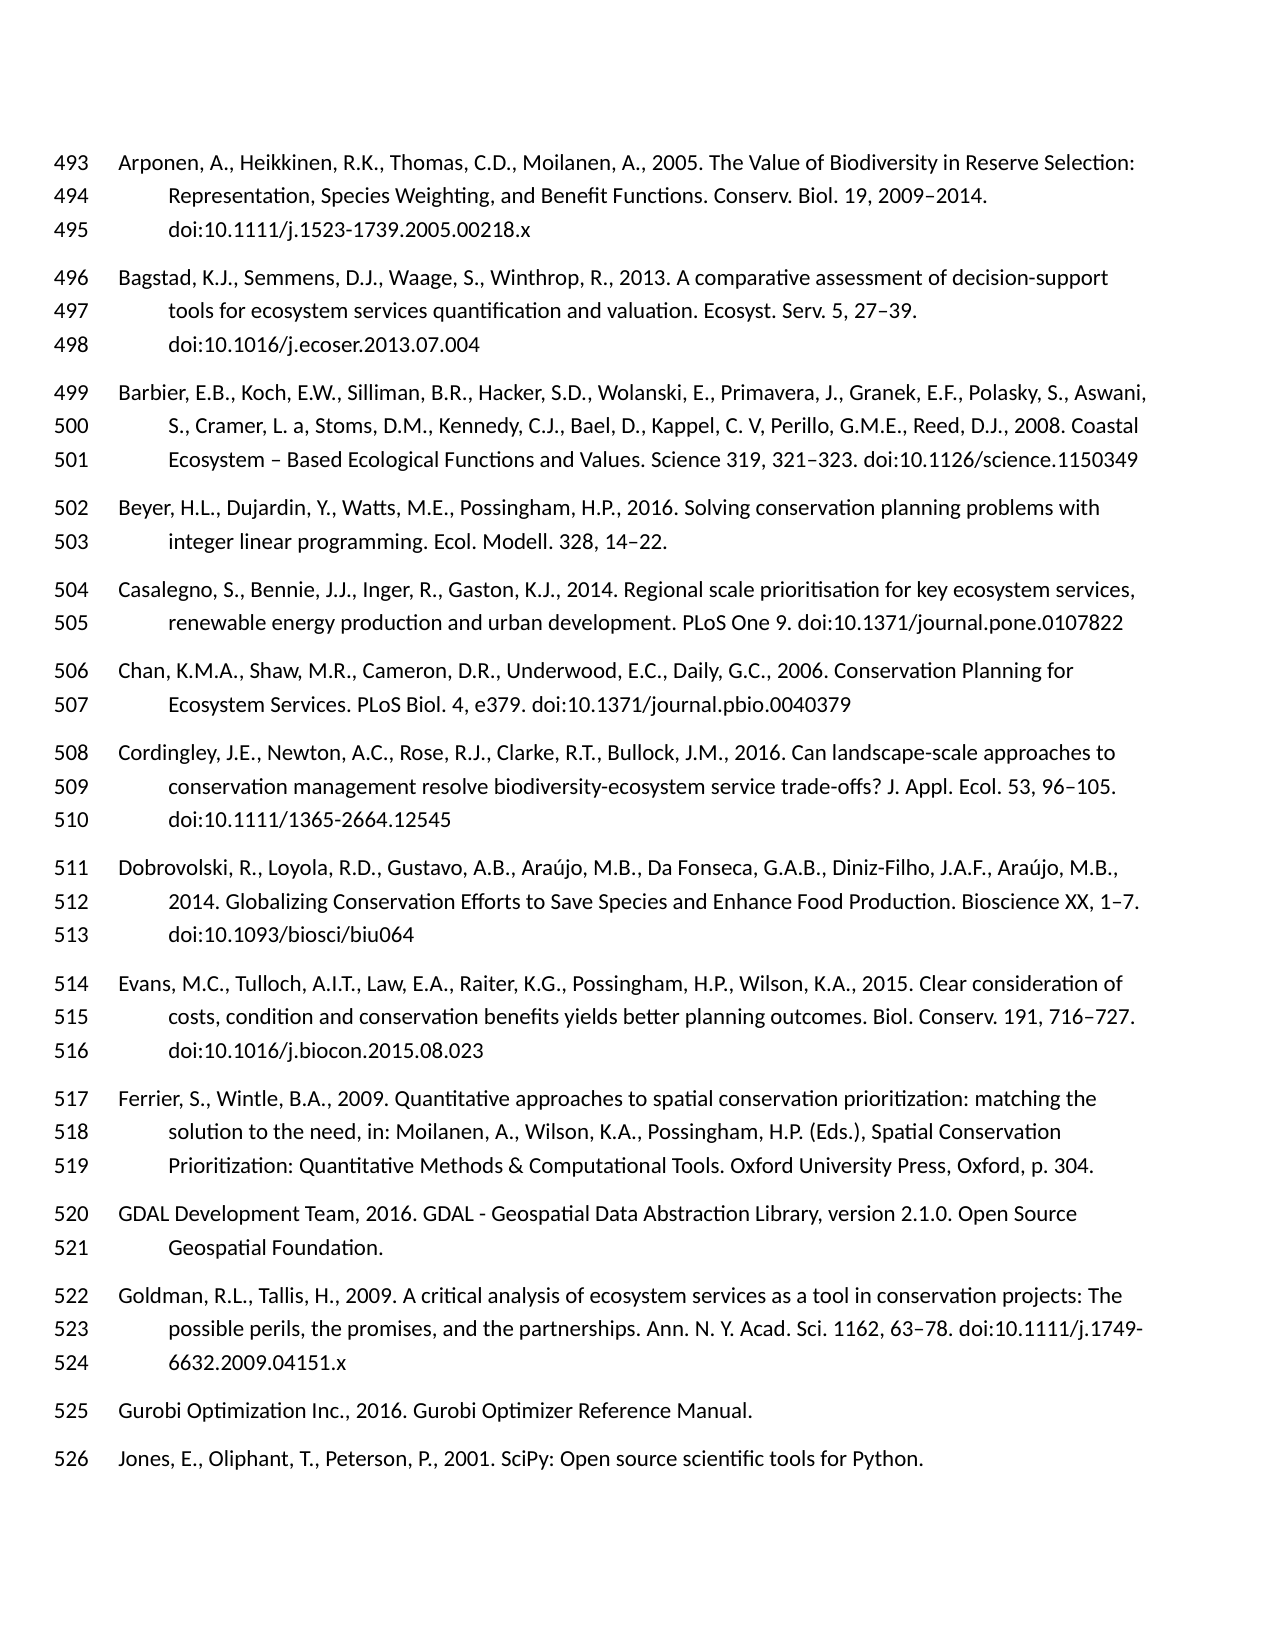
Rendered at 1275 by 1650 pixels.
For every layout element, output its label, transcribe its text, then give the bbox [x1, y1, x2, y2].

text Evans, M.C., Tulloch, A.I.T., Law, E.A., Raiter, K.G., Possingham, H.P., Wilson, K.A., 2015. Clear consideration of costs, condition and conservation benefits yields better planning outcomes. Biol. Conserv. 191, 716–727. doi:10.1016/j.biocon.2015.08.023 [118, 969, 1157, 1064]
text Beyer, H.L., Dujardin, Y., Watts, M.E., Possingham, H.P., 2016. Solving conservation planning problems with integer linear programming. Ecol. Modell. 328, 14–22. [118, 493, 1157, 555]
text Casalegno, S., Bennie, J.J., Inger, R., Gaston, K.J., 2014. Regional scale prioritisation for key ecosystem services, renewable energy production and urban development. PLoS One 9. doi:10.1371/journal.pone.0107822 [118, 575, 1157, 636]
text Bagstad, K.J., Semmens, D.J., Waage, S., Winthrop, R., 2013. A comparative assessment of decision-support tools for ecosystem services quantification and valuation. Ecosyst. Serv. 5, 27–39. doi:10.1016/j.ecoser.2013.07.004 [118, 263, 1157, 358]
text Barbier, E.B., Koch, E.W., Silliman, B.R., Hacker, S.D., Wolanski, E., Primavera, J., Granek, E.F., Polasky, S., Aswani, S., Cramer, L. a, Stoms, D.M., Kennedy, C.J., Bael, D., Kappel, C. V, Perillo, G.M.E., Reed, D.J., 2008. Coastal Ecosystem – Based Ecological Functions and Values. Science 319, 321–323. doi:10.1126/science.1150349 [118, 378, 1157, 473]
text Chan, K.M.A., Shaw, M.R., Cameron, D.R., Underwood, E.C., Daily, G.C., 2006. Conservation Planning for Ecosystem Services. PLoS Biol. 4, e379. doi:10.1371/journal.pbio.0040379 [118, 657, 1157, 718]
text Jones, E., Oliphant, T., Peterson, P., 2001. SciPy: Open source scientific tools for Python. [118, 1444, 1157, 1472]
text Ferrier, S., Wintle, B.A., 2009. Quantitative approaches to spatial conservation prioritization: matching the solution to the need, in: Moilanen, A., Wilson, K.A., Possingham, H.P. (Eds.), Spatial Conservation Prioritization: Quantitative Methods & Computational Tools. Oxford University Press, Oxford, p. 304. [118, 1084, 1157, 1179]
text Dobrovolski, R., Loyola, R.D., Gustavo, A.B., Araújo, M.B., Da Fonseca, G.A.B., Diniz-Filho, J.A.F., Araújo, M.B., 2014. Globalizing Conservation Efforts to Save Species and Enhance Food Production. Bioscience XX, 1–7. doi:10.1093/biosci/biu064 [118, 853, 1157, 948]
text Gurobi Optimization Inc., 2016. Gurobi Optimizer Reference Manual. [118, 1396, 1157, 1424]
text Arponen, A., Heikkinen, R.K., Thomas, C.D., Moilanen, A., 2005. The Value of Biodiversity in Reserve Selection: Representation, Species Weighting, and Benefit Functions. Conserv. Biol. 19, 2009–2014. doi:10.1111/j.1523-1739.2005.00218.x [118, 148, 1157, 243]
text GDAL Development Team, 2016. GDAL - Geospatial Data Abstraction Library, version 2.1.0. Open Source Geospatial Foundation. [118, 1199, 1157, 1261]
text Goldman, R.L., Tallis, H., 2009. A critical analysis of ecosystem services as a tool in conservation projects: The possible perils, the promises, and the partnerships. Ann. N. Y. Acad. Sci. 1162, 63–78. doi:10.1111/j.1749-6632.2009.04151.x [118, 1281, 1157, 1376]
text Cordingley, J.E., Newton, A.C., Rose, R.J., Clarke, R.T., Bullock, J.M., 2016. Can landscape-scale approaches to conservation management resolve biodiversity-ecosystem service trade-offs? J. Appl. Ecol. 53, 96–105. doi:10.1111/1365-2664.12545 [118, 738, 1157, 833]
